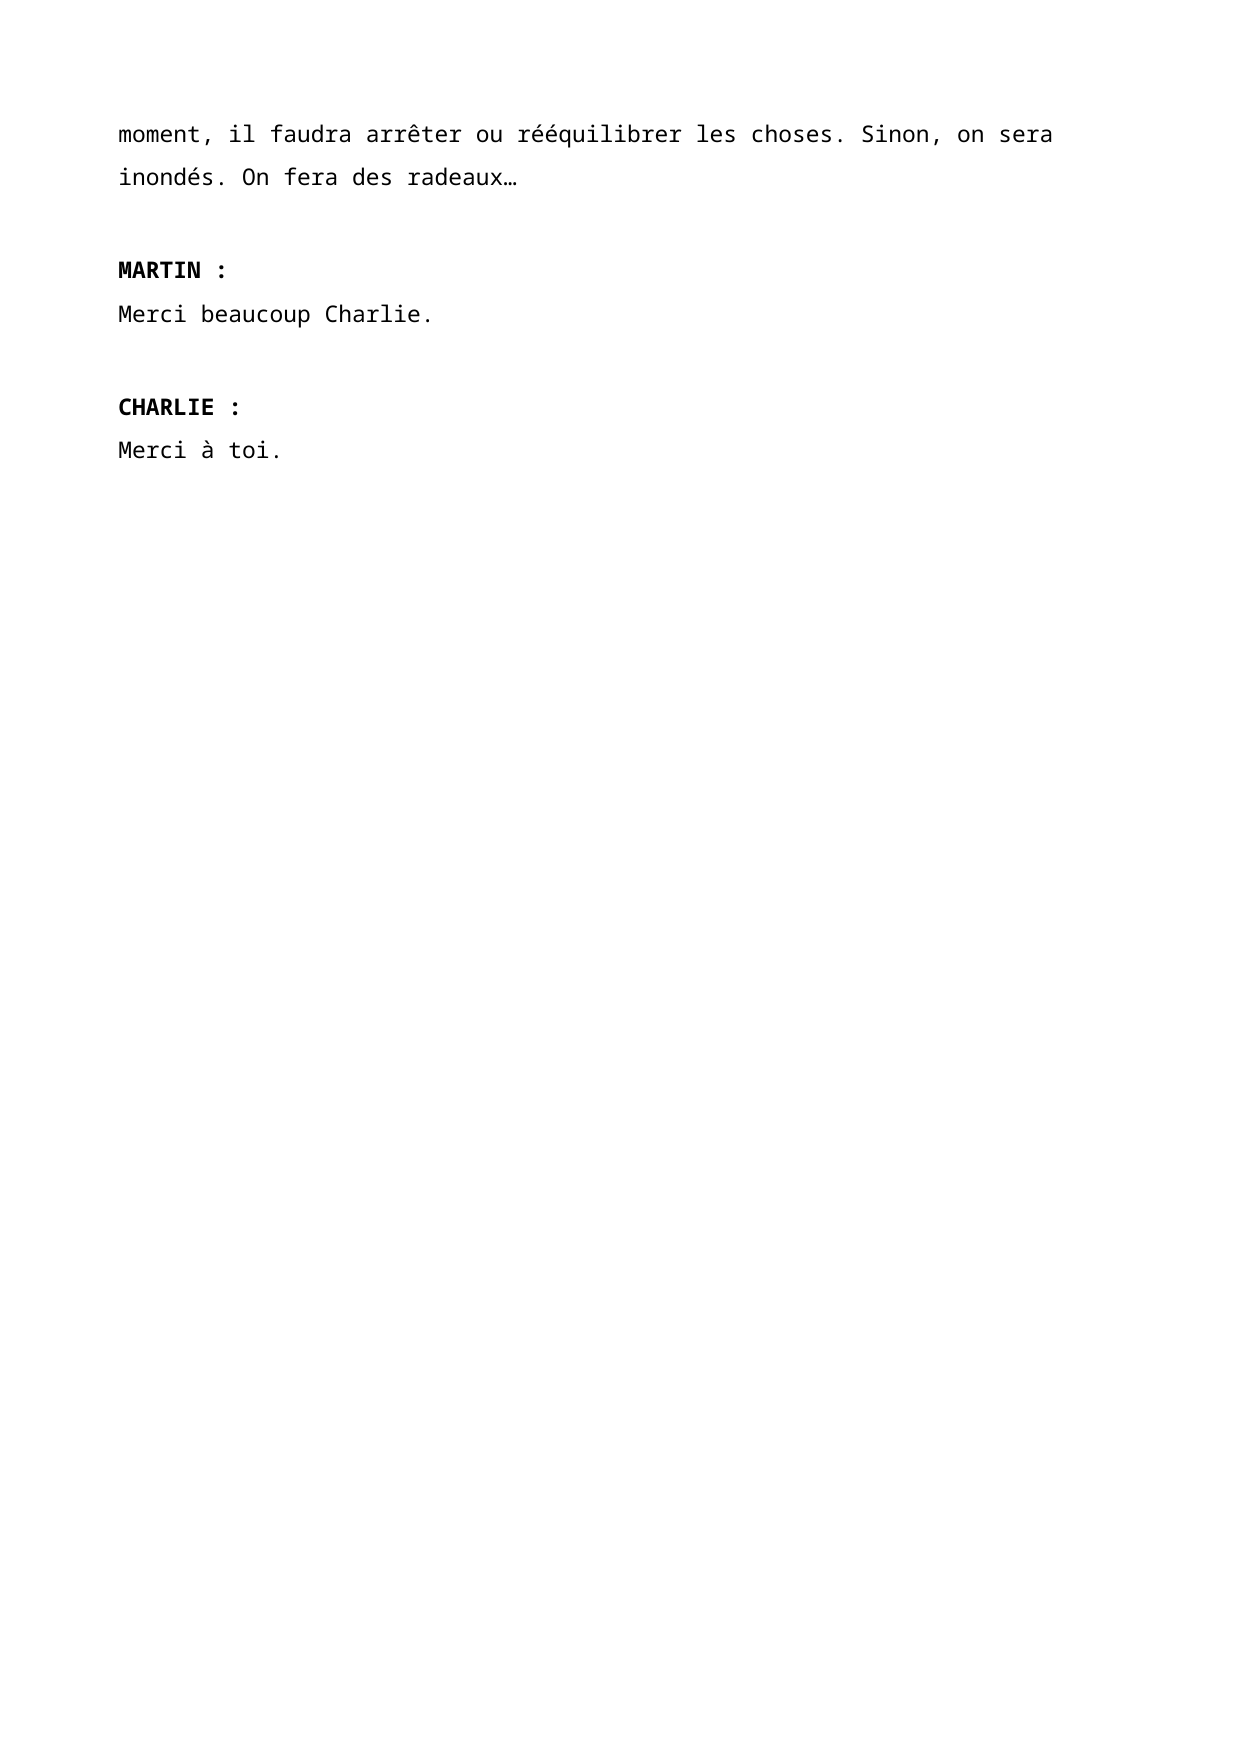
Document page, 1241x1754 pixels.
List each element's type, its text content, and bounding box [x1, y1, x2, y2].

text CHARLIE : Merci à toi. [118, 391, 1122, 465]
text MARTIN : Merci beaucoup Charlie. [118, 254, 1122, 329]
text moment, il faudra arrêter ou rééquilibrer les choses. Sinon, on sera inondés. On fera des radeaux… [118, 118, 1122, 192]
